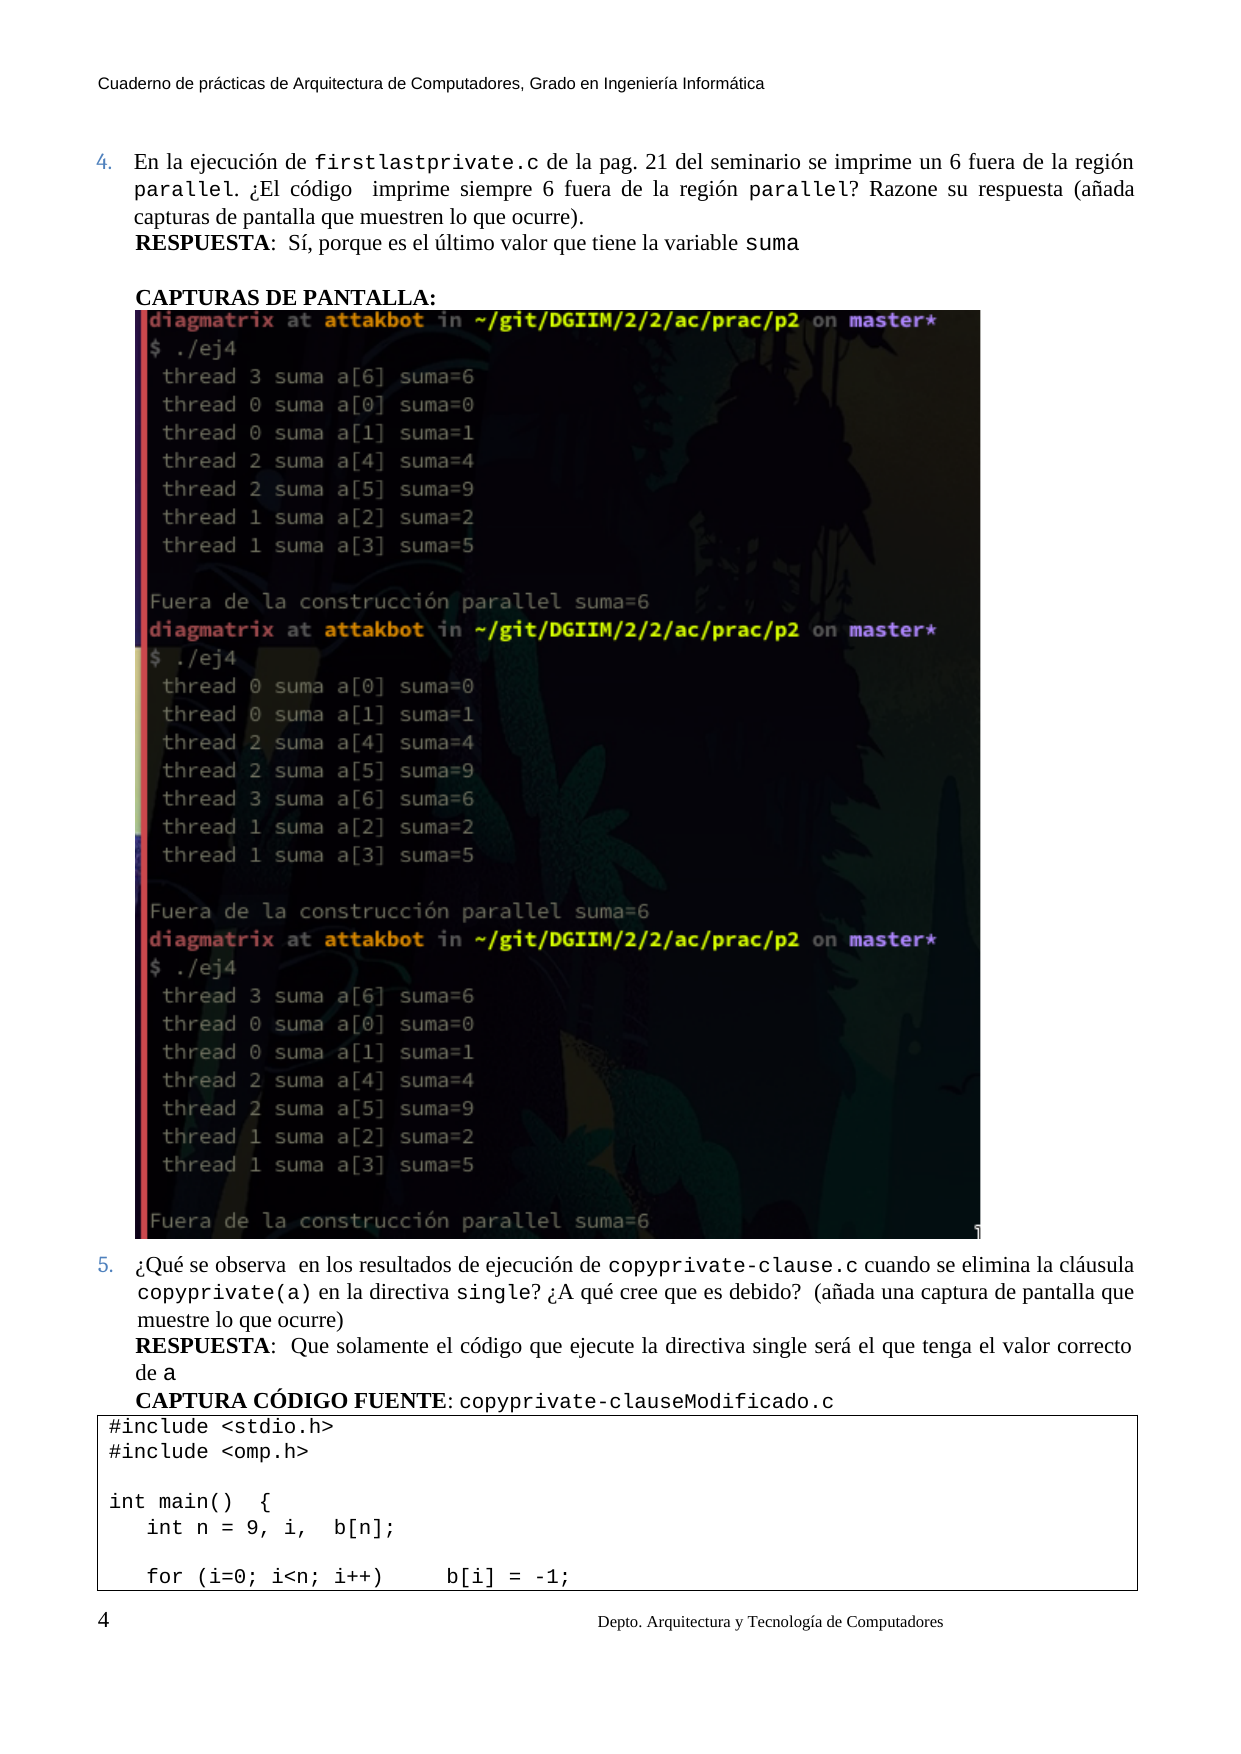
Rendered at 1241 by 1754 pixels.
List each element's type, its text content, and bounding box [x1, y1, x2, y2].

picture [135, 310, 981, 1239]
text CAPTURAS DE PANTALLA: [135, 284, 1135, 310]
text CAPTURA CÓDIGO FUENTE: copyprivate-clauseModificado.c [135, 1387, 1135, 1414]
list En la ejecución de firstlastprivate.c de la pag. 21 del seminario se imprime un 6 fuera de la región parallel. ¿El código imprime siempre 6 fuera de la región parallel? Razone su respuesta (añada capturas de pantalla que muestren lo que ocurre). [96, 148, 1135, 229]
text RESPUESTA: Sí, porque es el último valor que tiene la variable suma [135, 229, 1135, 257]
table_header #include <stdio.h> #include <omp.h> int main() { int n = 9, i, b[n]; for (i=0; i<n; i++) b[i] = -1; [98, 1416, 1137, 1590]
text RESPUESTA: Que solamente el código que ejecute la directiva single será el que tenga el valor correcto de a [135, 1332, 1135, 1387]
list ¿Qué se observa en los resultados de ejecución de copyprivate-clause.c cuando se elimina la cláusula copyprivate(a) en la directiva single? ¿A qué cree que es debido? (añada una captura de pantalla que muestre lo que ocurre) [98, 1251, 1135, 1332]
